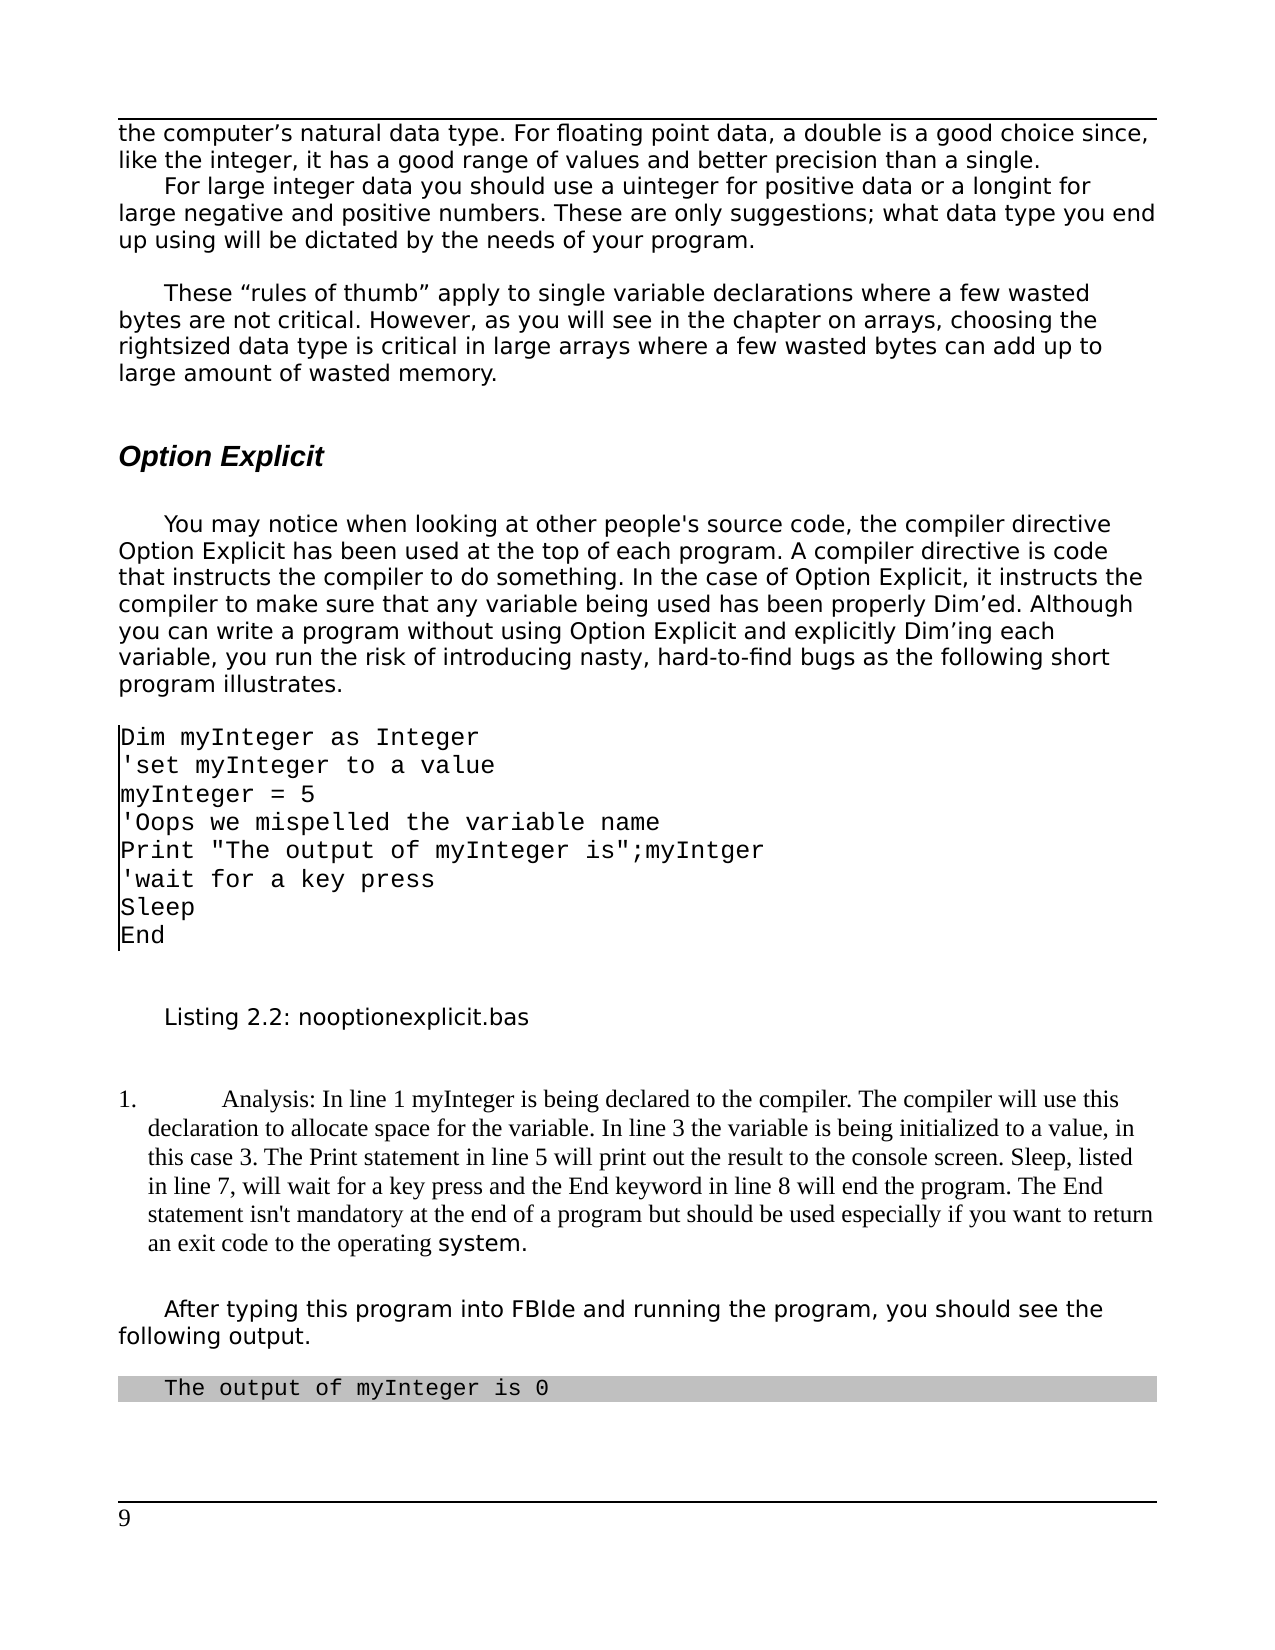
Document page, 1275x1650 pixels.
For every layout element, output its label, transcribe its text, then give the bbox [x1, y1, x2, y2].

text Print "The output of myInteger is";myIntger [120, 838, 1157, 866]
text Sleep [120, 894, 1157, 923]
text These “rules of thumb” apply to single variable declarations where a few wasted bytes are not critical. However, as you will see in the chapter on arrays, choosing the rightsized data type is critical in large arrays where a few wasted bytes can add up to large amount of wasted memory. [118, 280, 1157, 387]
text 'wait for a key press [120, 866, 1157, 894]
text End [120, 923, 1157, 951]
list Analysis: In line 1 myInteger is being declared to the compiler. The compiler will use this declaration to allocate space for the variable. In line 3 the variable is being initialized to a value, in this case 3. The Print statement in line 5 will print out the result to the console screen. Sleep, listed in line 7, will wait for a key press and the End keyword in line 8 will end the program. The End statement isn't mandatory at the end of a program but should be used especially if you want to return an exit code to the operating system. [118, 1084, 1157, 1257]
text Listing 2.2: nooptionexplicit.bas [118, 1004, 1157, 1031]
text Dim myInteger as Integer [118, 724, 1157, 753]
text You may notice when looking at other people's source code, the compiler directive Option Explicit has been used at the top of each program. A compiler directive is code that instructs the compiler to do something. In the case of Option Explicit, it instructs the compiler to make sure that any variable being used has been properly Dim’ed. Although you can write a program without using Option Explicit and explicitly Dim’ing each variable, you run the risk of introducing nasty, hard-to-find bugs as the following short program illustrates. [118, 511, 1157, 698]
text the computer’s natural data type. For floating point data, a double is a good choice since, like the integer, it has a good range of values and better precision than a single. [118, 120, 1157, 173]
subtitle Option Explicit [118, 438, 1157, 472]
text For large integer data you should use a uinteger for positive data or a longint for large negative and positive numbers. These are only suggestions; what data type you end up using will be dictated by the needs of your program. [118, 173, 1157, 253]
text The output of myInteger is 0 [118, 1376, 1157, 1402]
text 'Oops we mispelled the variable name [120, 809, 1157, 838]
text myInteger = 5 [120, 781, 1157, 809]
text 'set myInteger to a value [120, 753, 1157, 781]
text After typing this program into FBIde and running the program, you should see the following output. [118, 1296, 1157, 1349]
